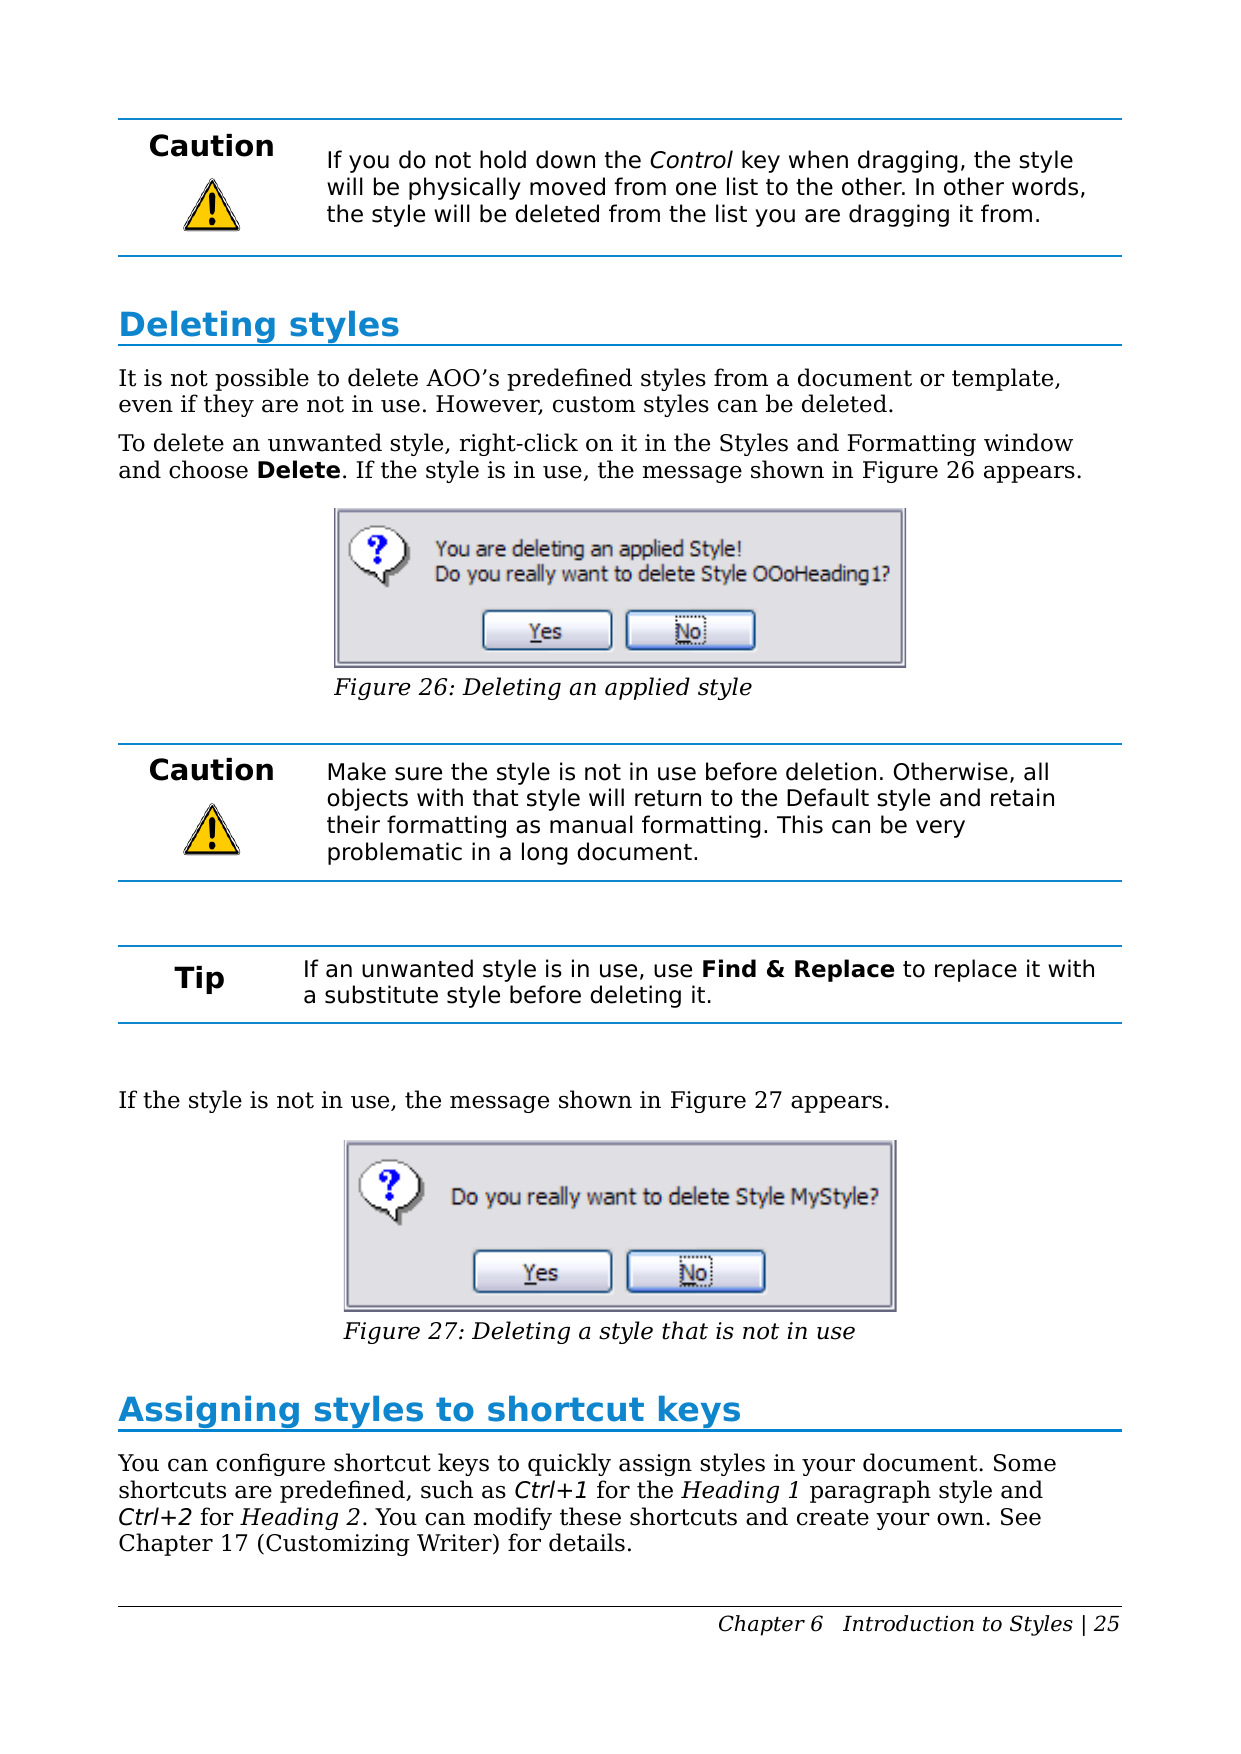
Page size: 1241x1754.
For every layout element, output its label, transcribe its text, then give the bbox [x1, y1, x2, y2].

text To delete an unwanted style, right-click on it in the Styles and Formatting window and choose Delete. If the style is in use, the message shown in Figure 26 appears. [118, 431, 1122, 484]
picture [179, 174, 244, 235]
table_header If an unwanted style is in use, use Find & Replace to replace it with a substitute style before deleting it. [281, 947, 1122, 1022]
table_header Make sure the style is not in use before deletion. Otherwise, all objects with that style will return to the Default style and retain their formatting as manual formatting. This can be very problematic in a long document. [305, 745, 1122, 879]
picture [179, 799, 244, 859]
text It is not possible to delete AOO’s predefined styles from a document or template, even if they are not in use. However, custom styles can be deleted. [118, 365, 1122, 418]
subtitle Deleting styles [118, 305, 1122, 344]
picture [343, 1140, 897, 1312]
table_header Caution [118, 745, 305, 879]
text Figure 26: Deleting an applied style [334, 674, 906, 701]
picture [334, 508, 907, 668]
table_header Tip [118, 947, 281, 1022]
text You can configure shortcut keys to quickly assign styles in your document. Some shortcuts are predefined, such as Ctrl+1 for the Heading 1 paragraph style and Ctrl+2 for Heading 2. You can modify these shortcuts and create your own. See Chapter 17 (Customizing Writer) for details. [118, 1451, 1122, 1557]
text If the style is not in use, the message shown in Figure 27 appears. [118, 1087, 1122, 1113]
subtitle Assigning styles to shortcut keys [118, 1391, 1122, 1429]
table_header Caution [118, 120, 305, 255]
table_header If you do not hold down the Control key when dragging, the style will be physically moved from one list to the other. In other words, the style will be deleted from the list you are dragging it from. [305, 120, 1122, 255]
text Figure 27: Deleting a style that is not in use [344, 1318, 897, 1344]
